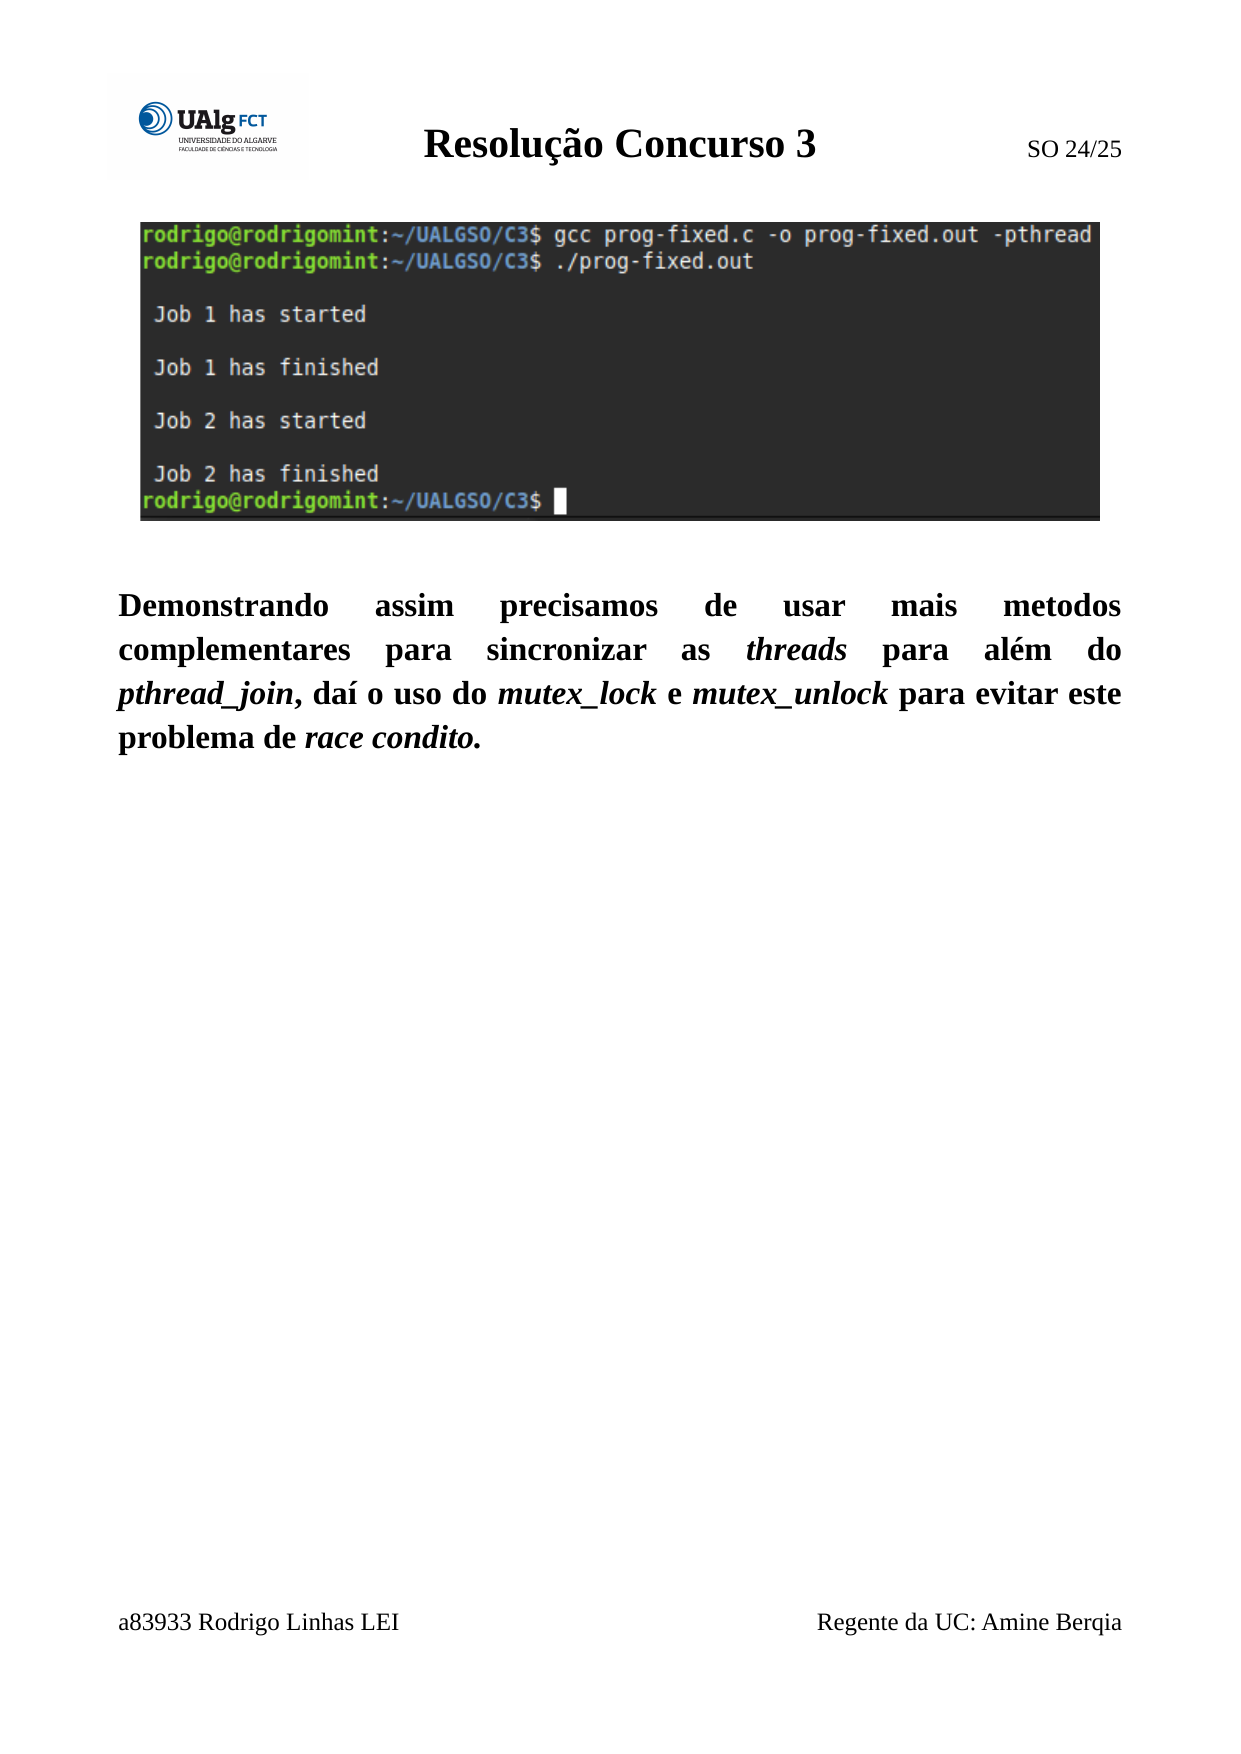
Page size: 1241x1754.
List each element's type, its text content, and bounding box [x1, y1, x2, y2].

picture [140, 222, 1100, 521]
picture [106, 73, 310, 180]
text Demonstrando assim precisamos de usar mais metodos complementares para sincronizar as threads para além do pthread_join, daí o uso do mutex_lock e mutex_unlock para evitar este problema de race condito. [118, 585, 1122, 756]
